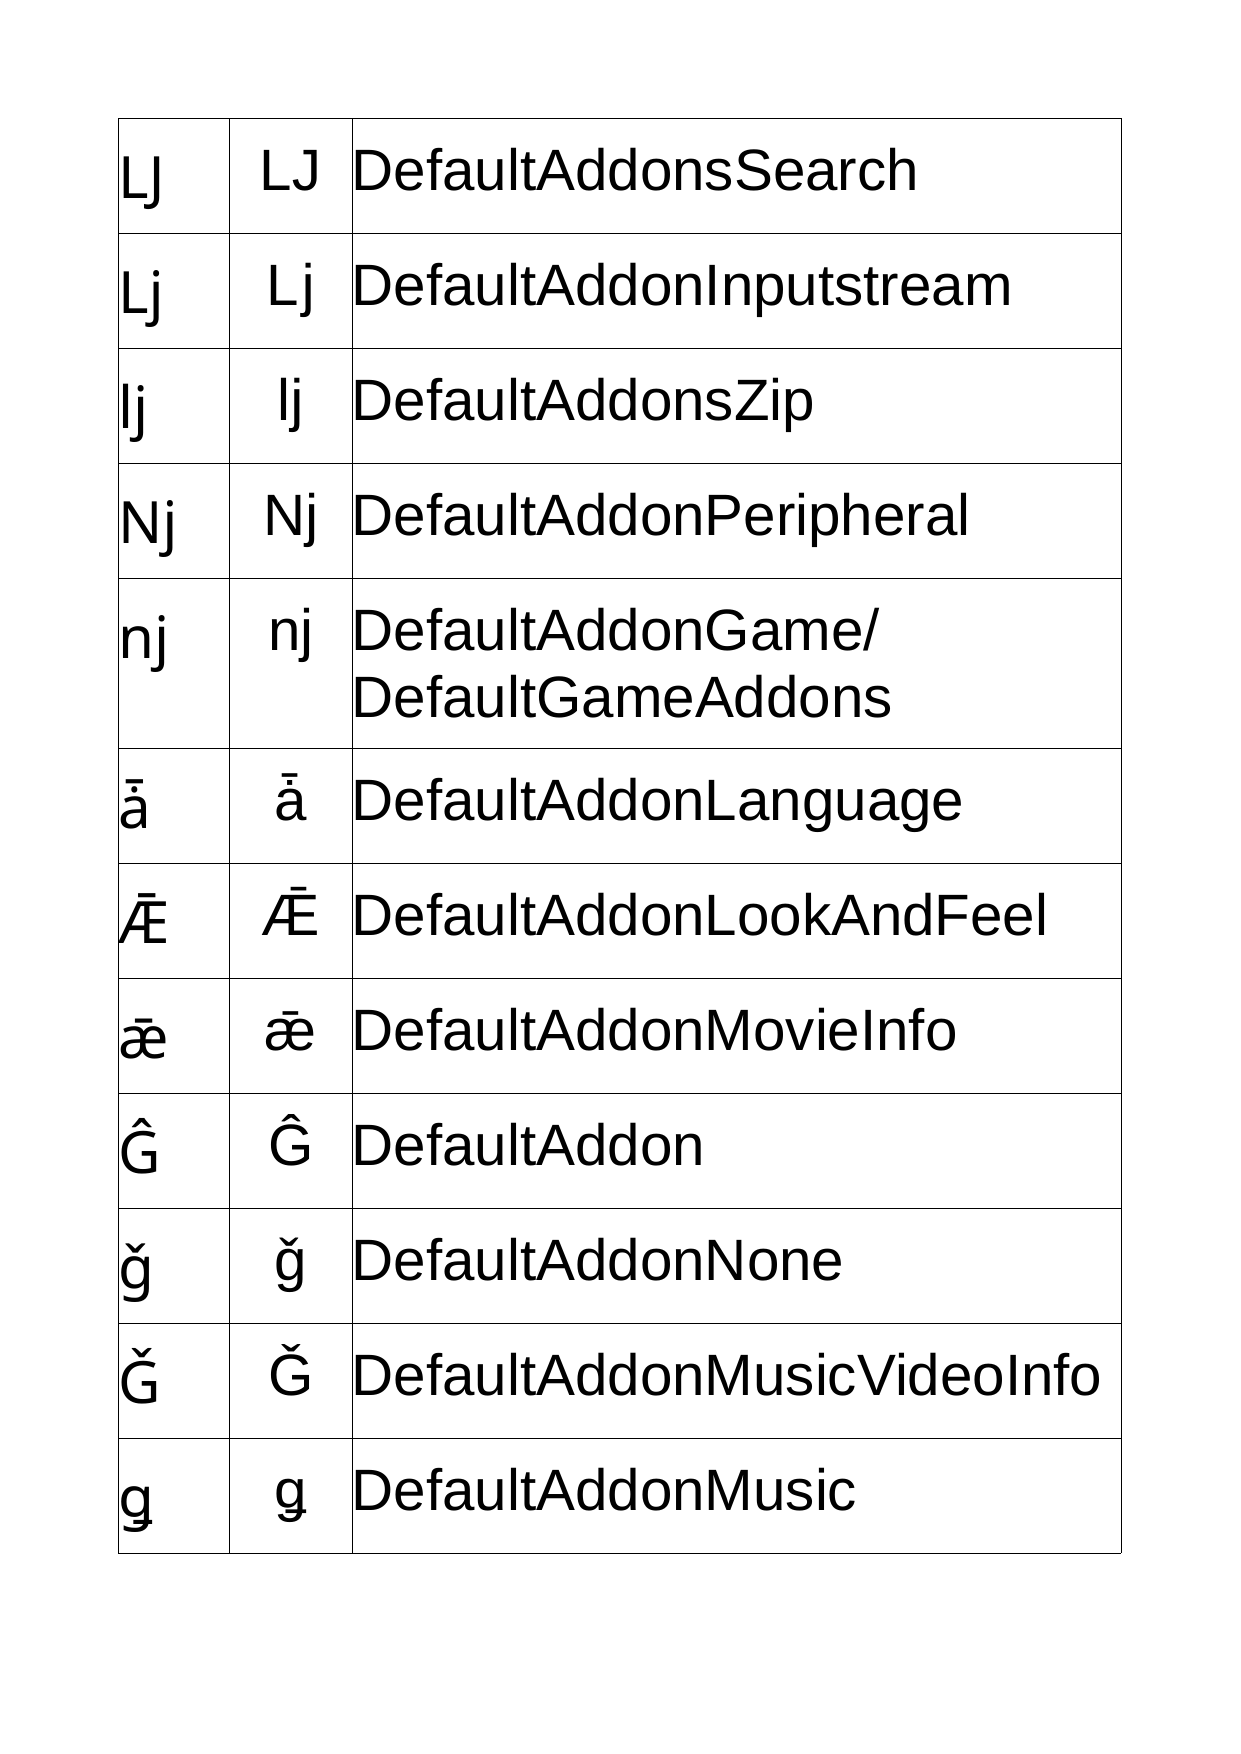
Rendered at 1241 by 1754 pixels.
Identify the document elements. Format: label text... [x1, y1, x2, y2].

table_cell DefaultAddonsZip [353, 349, 1121, 463]
table_cell ǥ [119, 1439, 229, 1553]
table_cell Ĝ [230, 1094, 352, 1208]
table_cell DefaultAddonNone [353, 1209, 1121, 1323]
table_cell ǡ [230, 749, 352, 863]
table_cell DefaultAddon [353, 1094, 1121, 1208]
table_cell DefaultAddonLanguage [353, 749, 1121, 863]
table_cell DefaultAddonGame/DefaultGameAddons [353, 579, 1121, 748]
table_cell Ǧ [119, 1324, 229, 1438]
table_cell Ǣ [119, 864, 229, 978]
table_cell ǣ [230, 979, 352, 1093]
table_cell ǥ [230, 1439, 352, 1553]
table_cell Ĝ [119, 1094, 229, 1208]
table_cell ǣ [119, 979, 229, 1093]
table_cell DefaultAddonMovieInfo [353, 979, 1121, 1093]
table_cell Ǉ [119, 119, 229, 233]
table_cell ǋ [230, 464, 352, 578]
table_cell Ǧ [230, 1324, 352, 1438]
table_cell DefaultAddonMusic [353, 1439, 1121, 1553]
table_cell Ǣ [230, 864, 352, 978]
table_cell DefaultAddonInputstream [353, 234, 1121, 348]
table_cell ǉ [230, 349, 352, 463]
table_cell ǡ [119, 749, 229, 863]
table_cell DefaultAddonMusicVideoInfo [353, 1324, 1121, 1438]
table_cell ǈ [230, 234, 352, 348]
table_cell ǧ [230, 1209, 352, 1323]
table_cell DefaultAddonLookAndFeel [353, 864, 1121, 978]
table_cell DefaultAddonPeripheral [353, 464, 1121, 578]
table_cell ǈ [119, 234, 229, 348]
table_cell ǌ [230, 579, 352, 748]
table_cell Ǉ [230, 119, 352, 233]
table_cell ǉ [119, 349, 229, 463]
table_cell DefaultAddonsSearch [353, 119, 1121, 233]
table_cell ǌ [119, 579, 229, 748]
table_cell ǧ [119, 1209, 229, 1323]
table_cell ǋ [119, 464, 229, 578]
